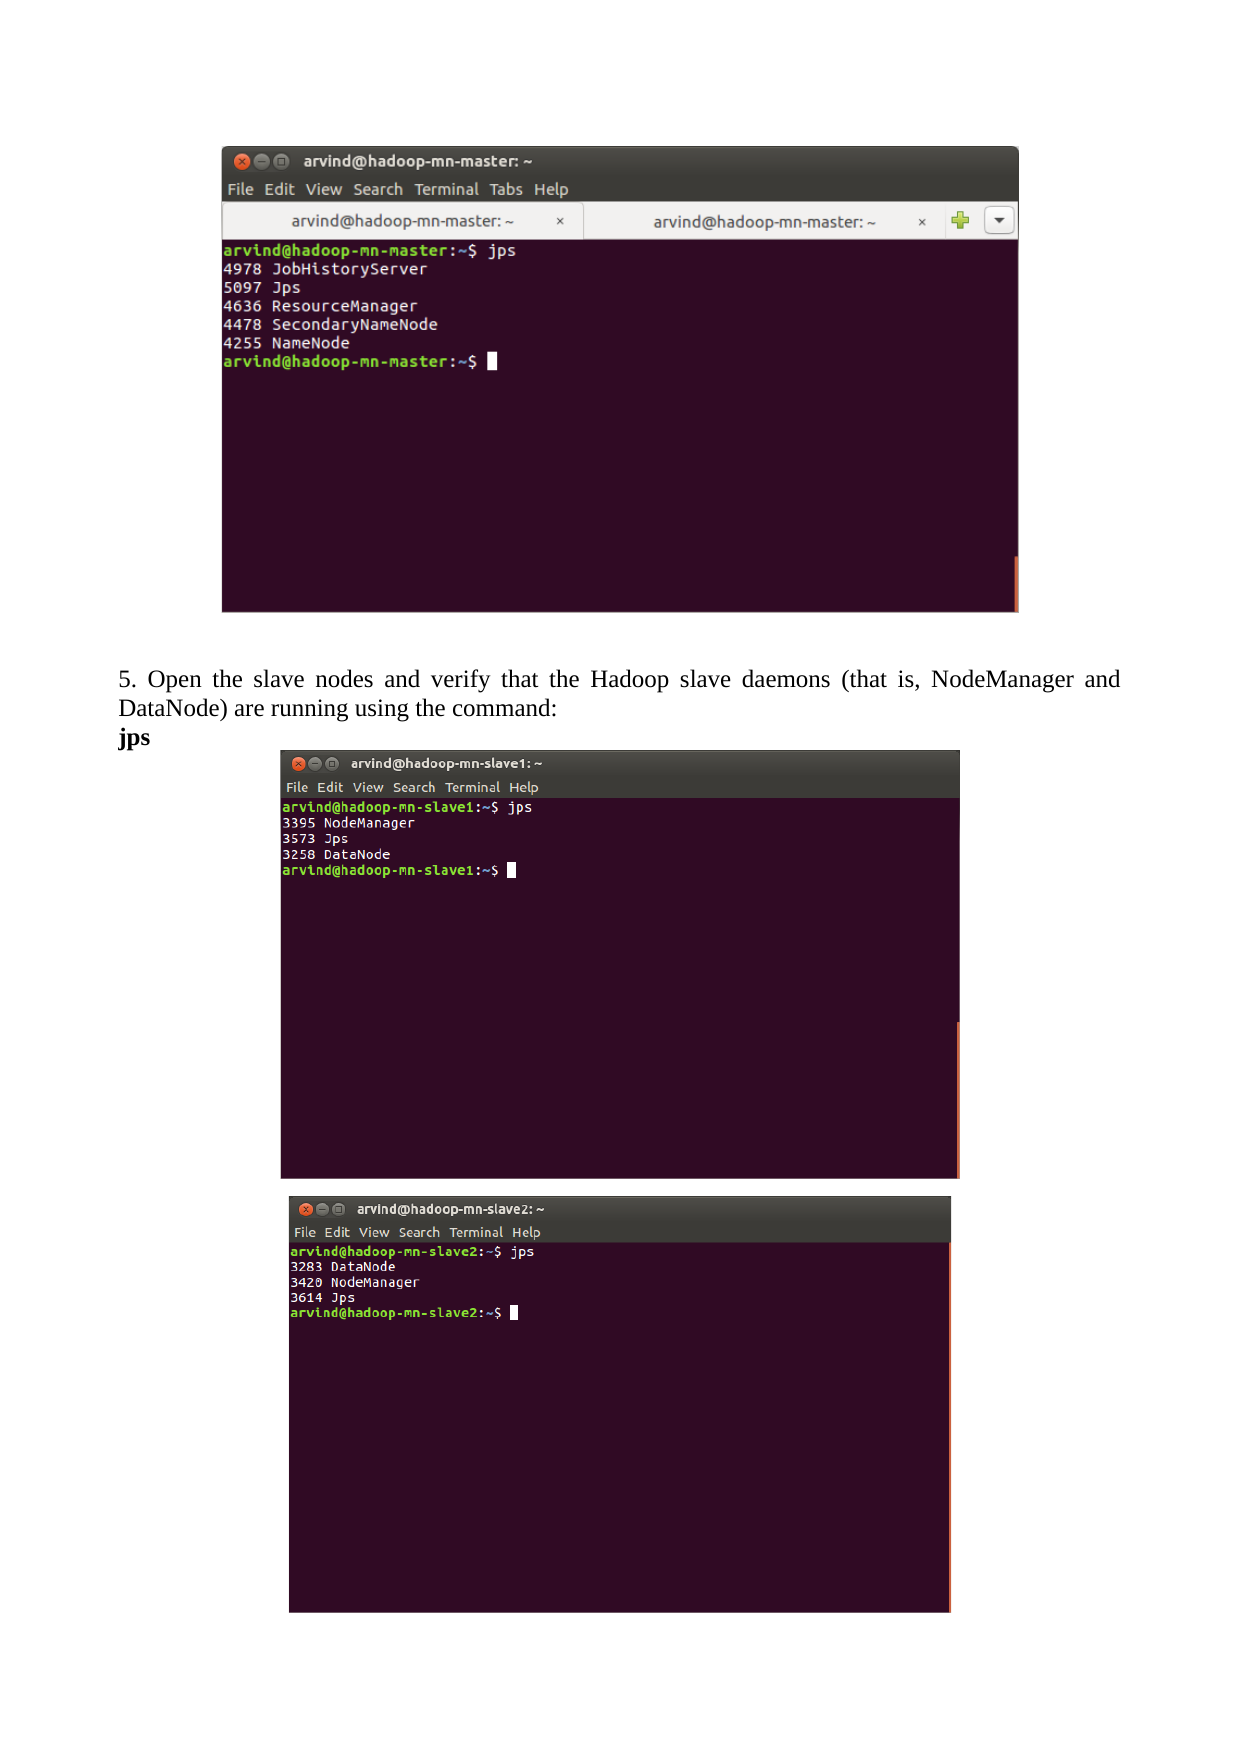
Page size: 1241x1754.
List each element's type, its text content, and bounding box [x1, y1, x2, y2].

text 5. Open the slave nodes and verify that the Hadoop slave daemons (that is, NodeManager and DataNode) are running using the command: [118, 664, 1122, 722]
text jps [118, 722, 1122, 751]
